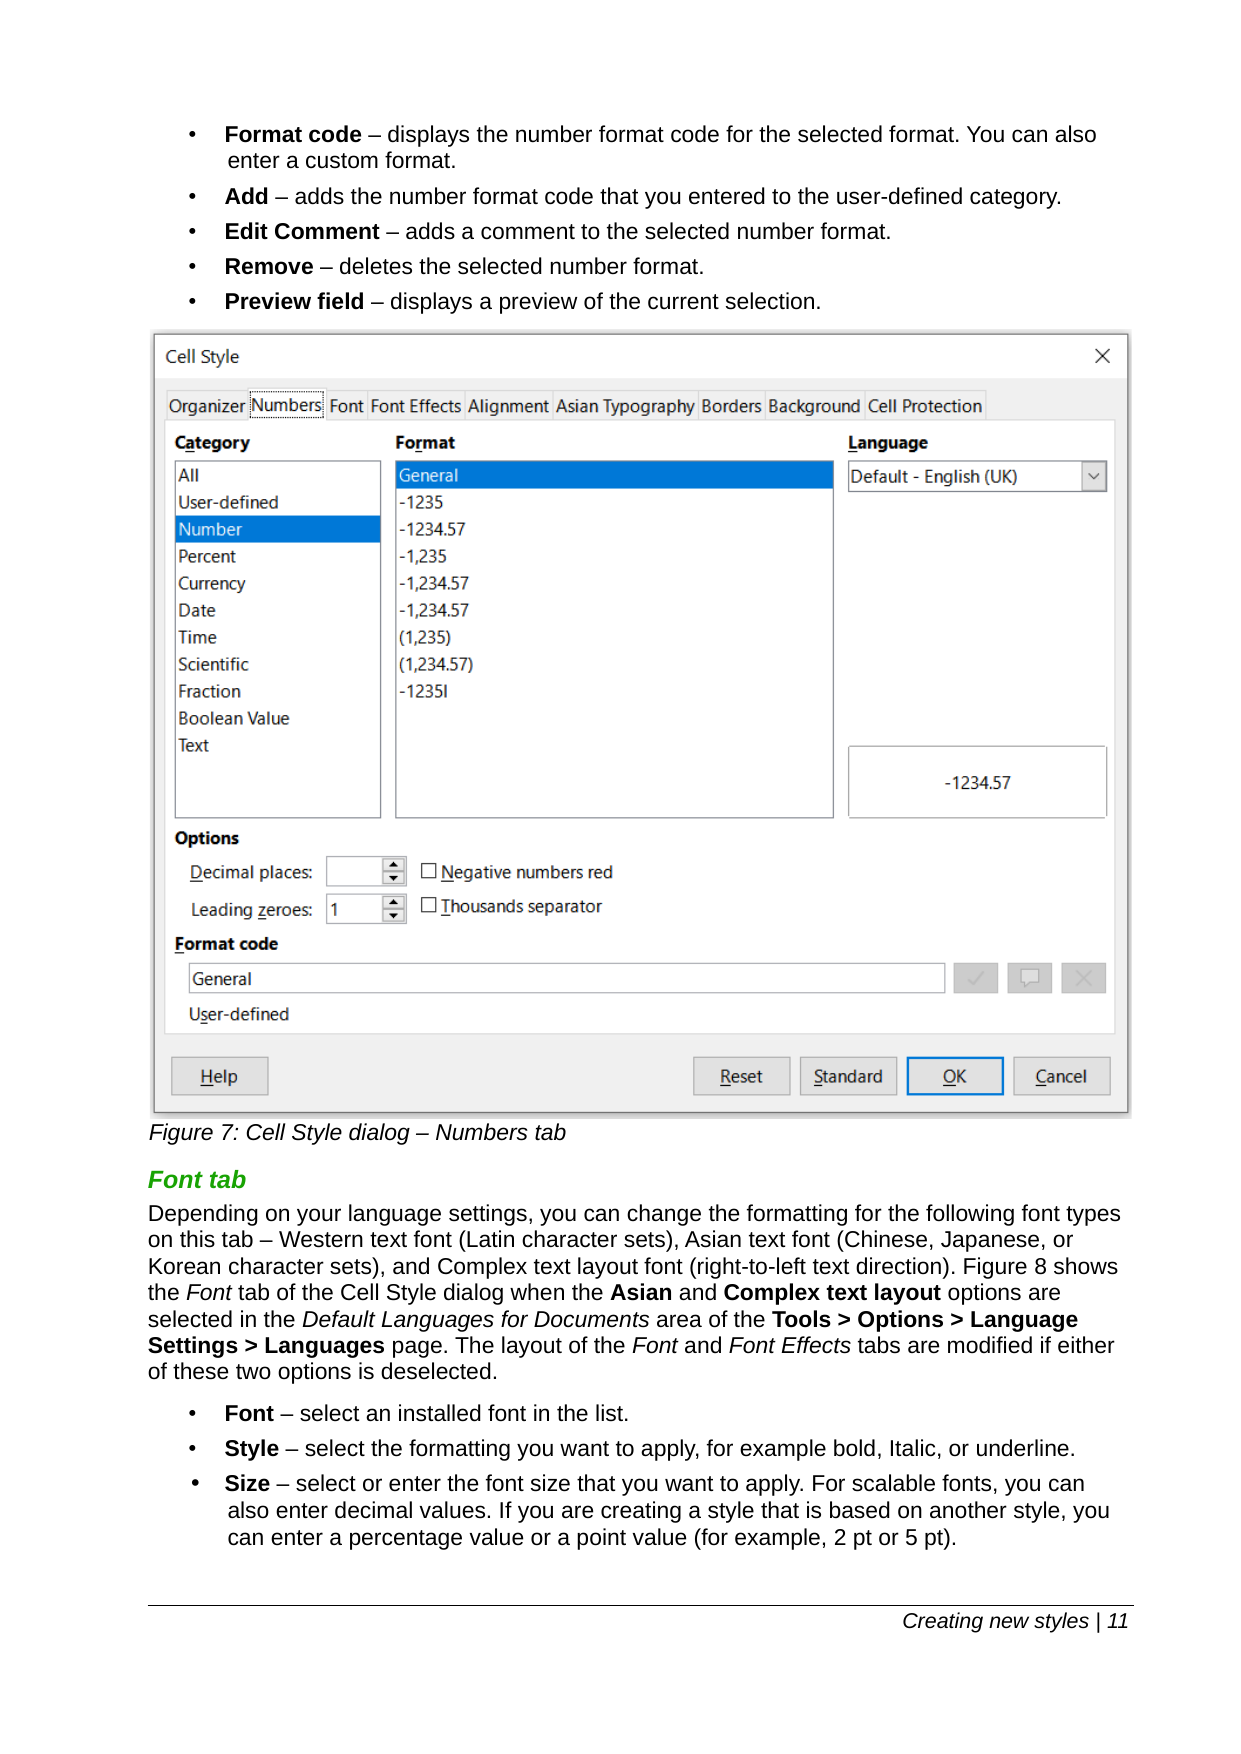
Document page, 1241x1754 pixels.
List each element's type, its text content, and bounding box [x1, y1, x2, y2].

list Preview field – displays a preview of the current selection. [185, 285, 1134, 317]
list Style – select the formatting you want to apply, for example bold, Italic, or underline. [185, 1432, 1134, 1462]
list Edit Comment – adds a comment to the selected number format. [185, 215, 1134, 244]
list Remove – deletes the selected number format. [185, 250, 1134, 279]
subtitle Font tab [148, 1165, 1134, 1194]
list Size – select or enter the font size that you want to apply. For scalable fonts, you can also enter decimal values. If you are creating a style that is based on another style, you can enter a percentage value or a point value (for example, 2 pt or 5 pt). [185, 1467, 1134, 1553]
picture [149, 329, 1132, 1119]
text Figure 7: Cell Style dialog – Numbers tab [148, 329, 1133, 1145]
list Format code – displays the number format code for the selected format. You can also enter a custom format. [185, 118, 1134, 174]
text Depending on your language settings, you can change the formatting for the following font types on this tab – Western text font (Latin character sets), Asian text font (Chinese, Japanese, or Korean character sets), and Complex text layout font (right-to-left text direction). Figure 8 shows the Font tab of the Cell Style dialog when the Asian and Complex text layout options are selected in the Default Languages for Documents area of the Tools > Options > Language Settings > Languages page. The layout of the Font and Font Effects tabs are modified if either of these two options is deselected. [148, 1200, 1134, 1384]
list Font – select an installed font in the list. [185, 1397, 1134, 1426]
list Add – adds the number format code that you entered to the user-defined category. [185, 180, 1134, 209]
